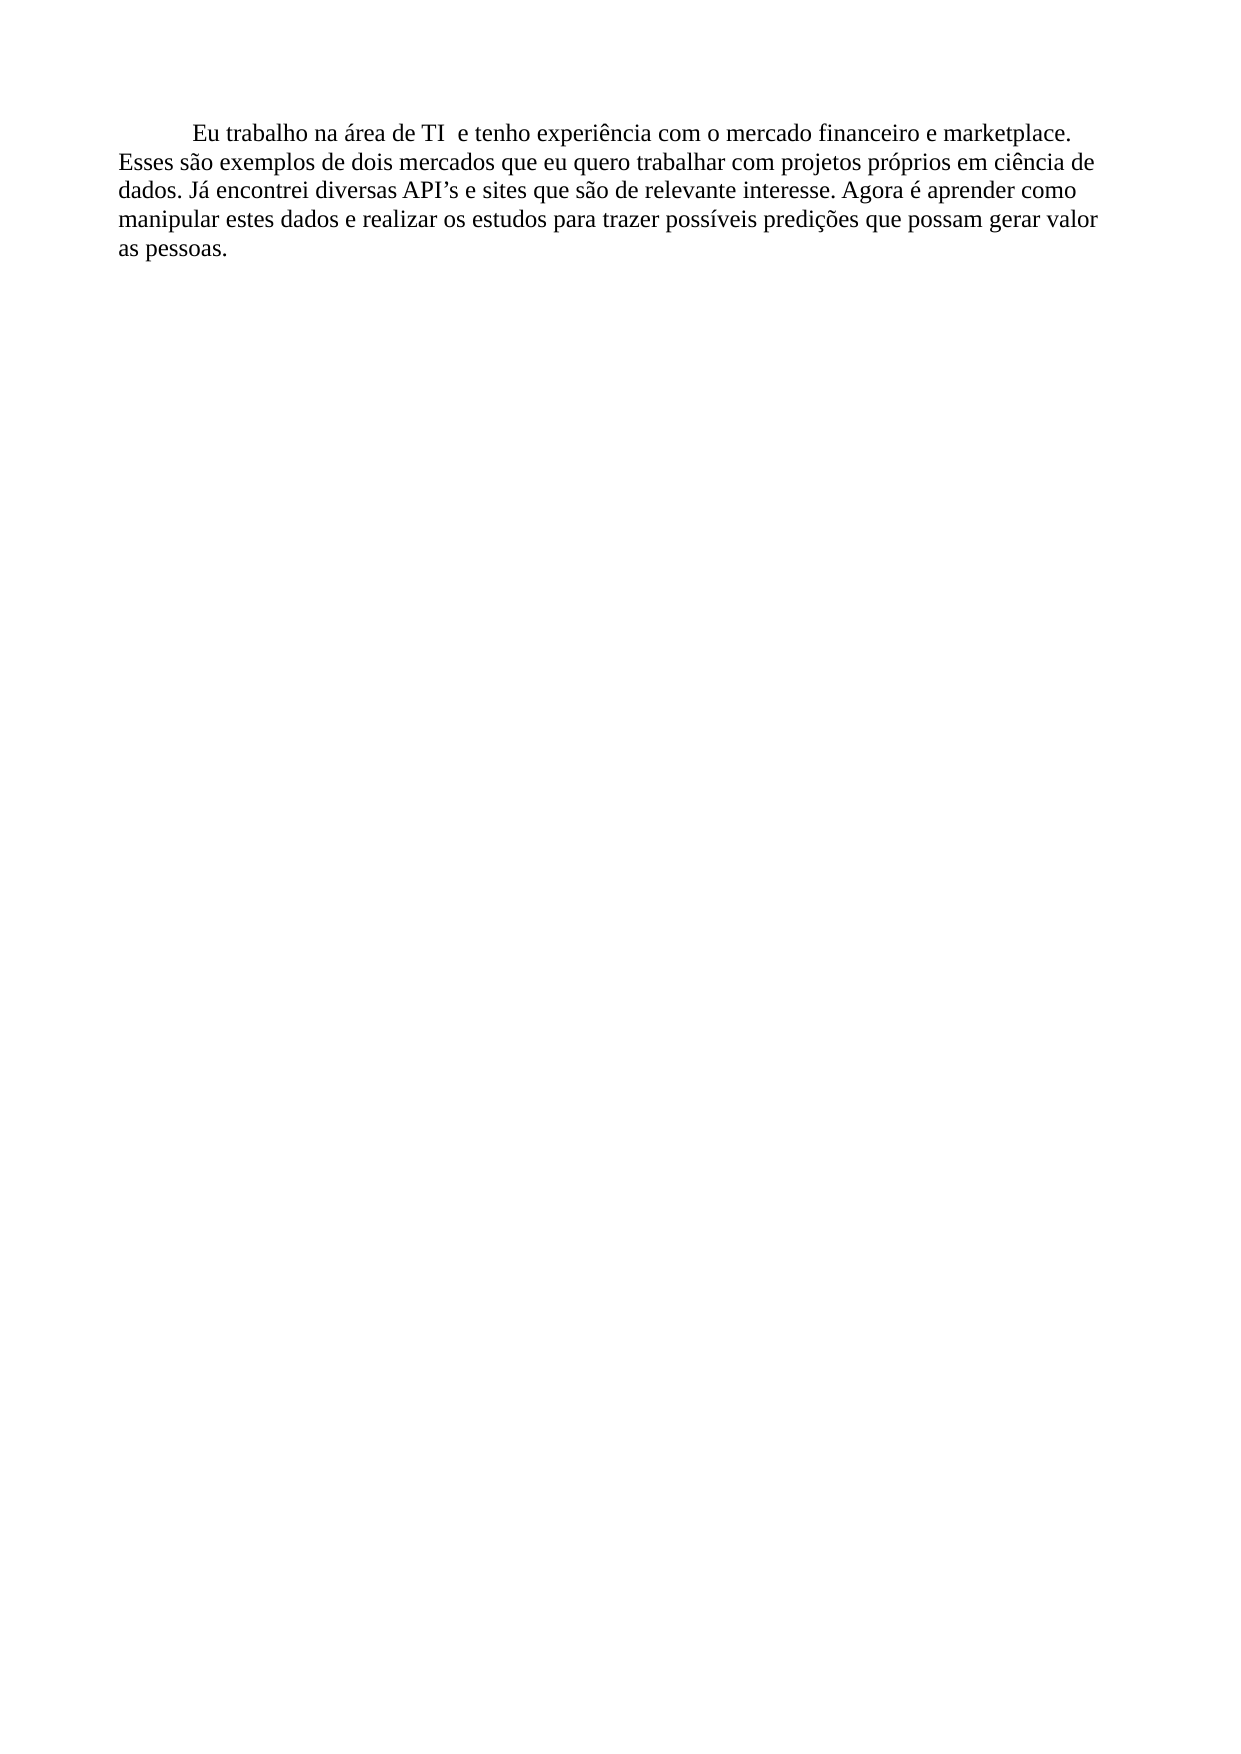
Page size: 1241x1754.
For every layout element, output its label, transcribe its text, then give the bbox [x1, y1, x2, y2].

text Eu trabalho na área de TI e tenho experiência com o mercado financeiro e marketplace. Esses são exemplos de dois mercados que eu quero trabalhar com projetos próprios em ciência de dados. Já encontrei diversas API’s e sites que são de relevante interesse. Agora é aprender como manipular estes dados e realizar os estudos para trazer possíveis predições que possam gerar valor as pessoas. [118, 118, 1122, 262]
